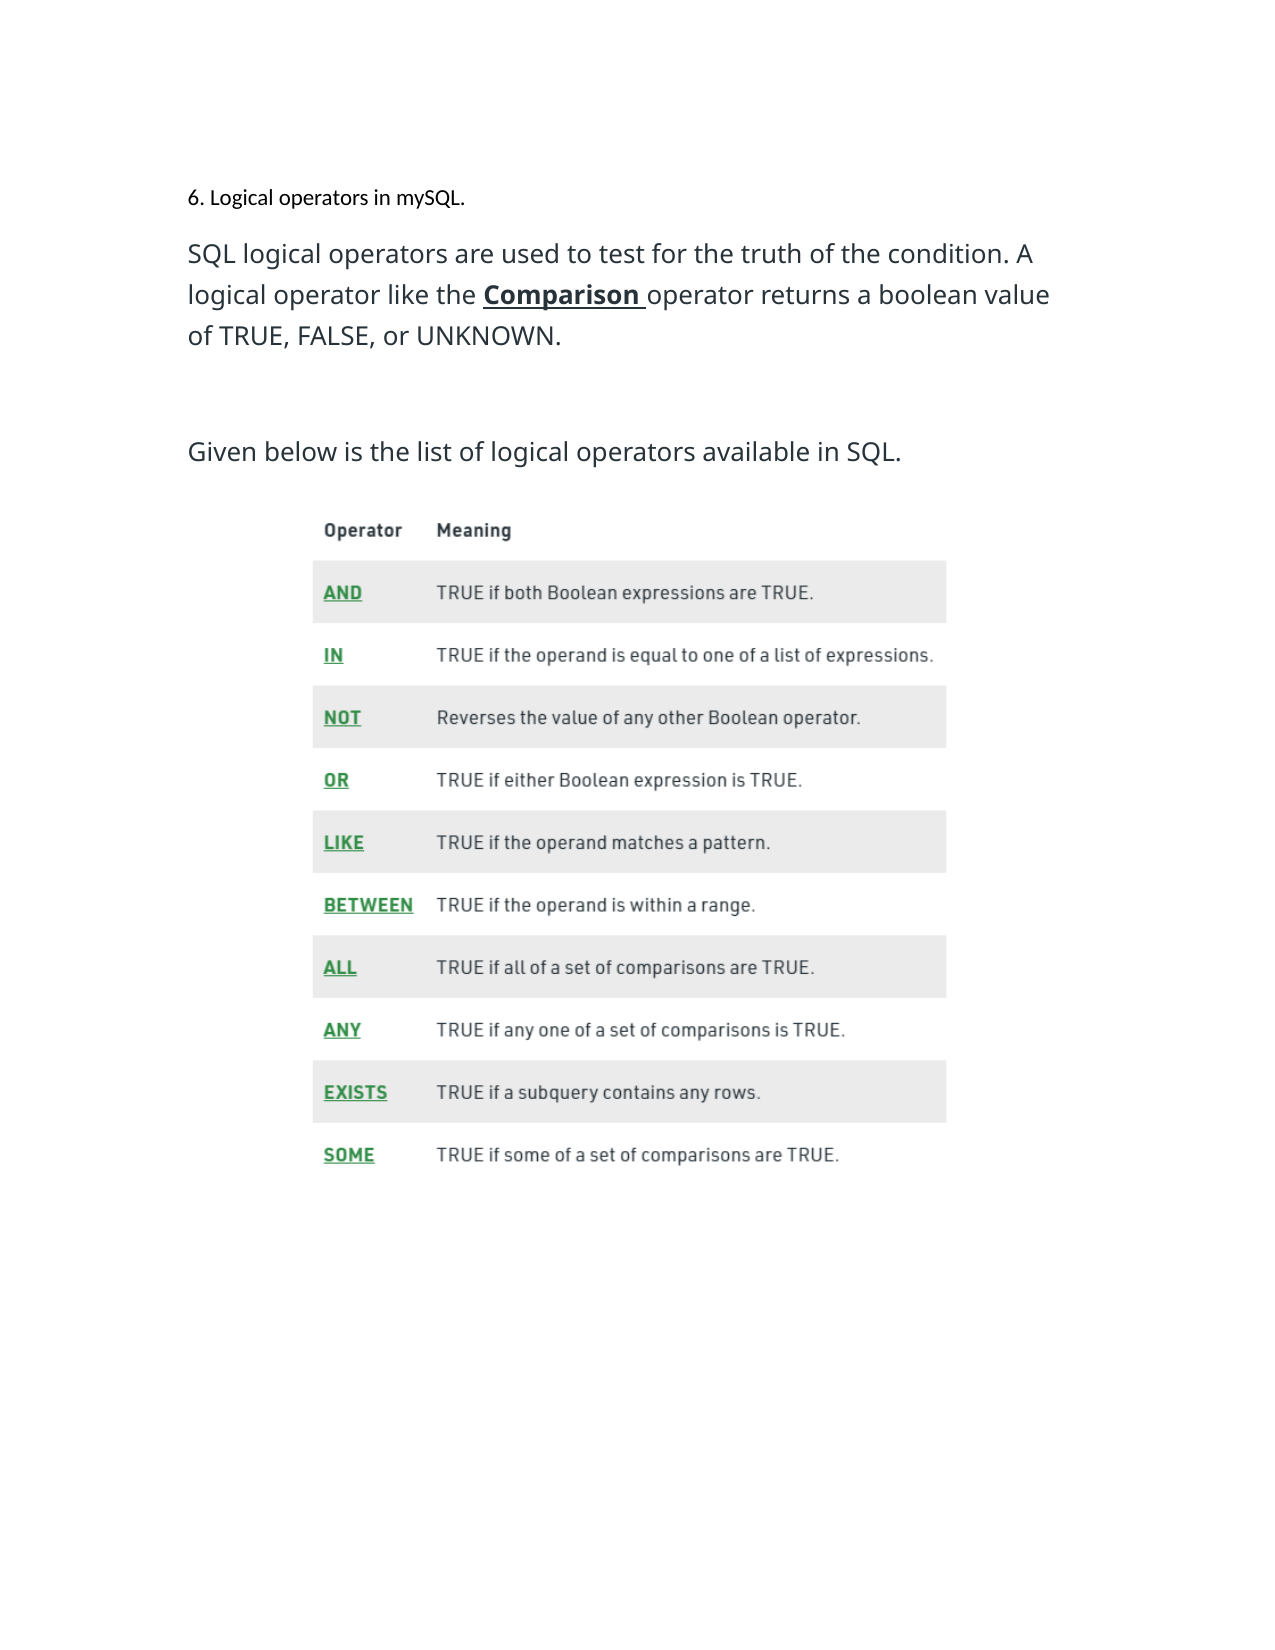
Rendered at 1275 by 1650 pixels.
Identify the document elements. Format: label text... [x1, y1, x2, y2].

picture [305, 505, 985, 1191]
text SQL logical operators are used to test for the truth of the condition. A logical operator like the Comparison operator returns a boolean value of TRUE, FALSE, or UNKNOWN. [187, 236, 1087, 353]
text 6. Logical operators in mySQL. [187, 150, 1087, 211]
text Given below is the list of logical operators available in SQL. [187, 433, 1087, 469]
